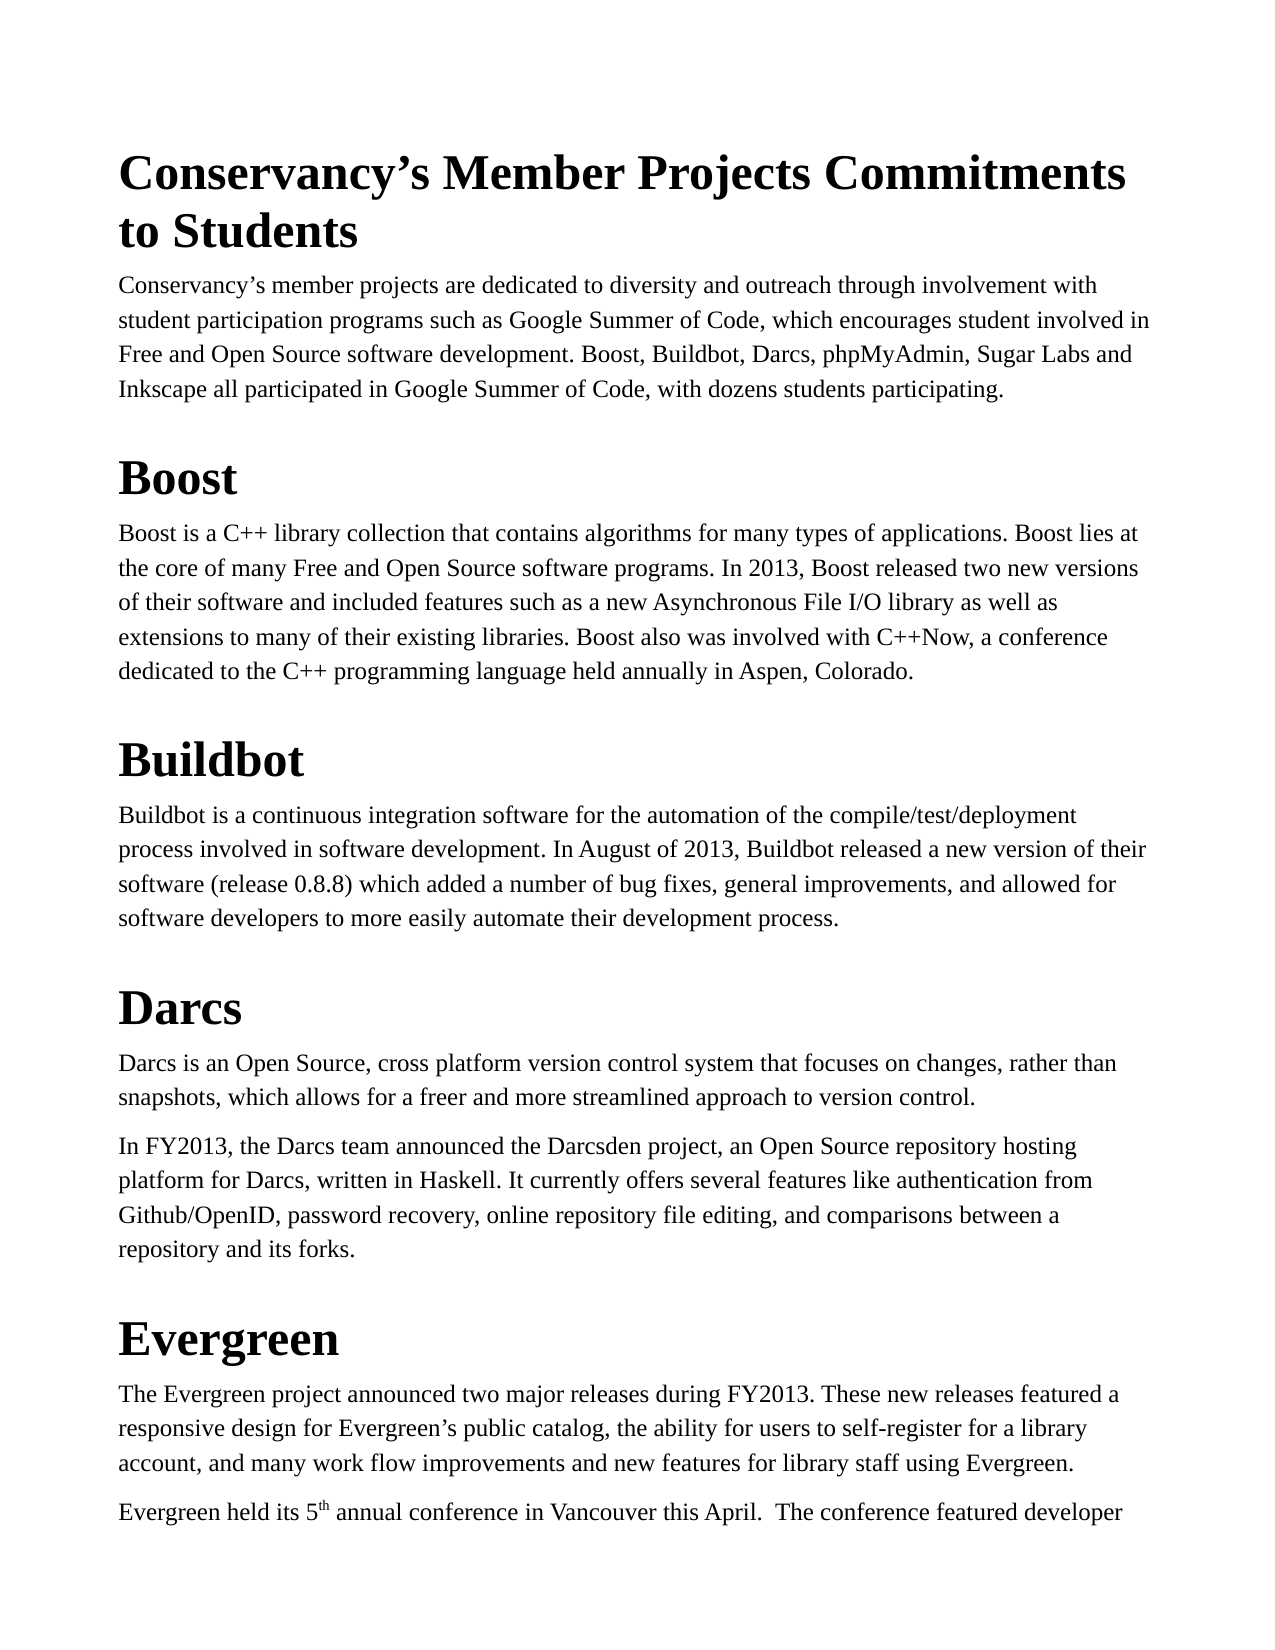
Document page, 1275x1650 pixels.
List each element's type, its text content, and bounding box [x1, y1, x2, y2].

text Evergreen held its 5th annual conference in Vancouver this April. The conference featured developer [118, 1497, 1157, 1525]
text Darcs is an Open Source, cross platform version control system that focuses on changes, rather than snapshots, which allows for a freer and more streamlined approach to version control. [118, 1048, 1157, 1111]
text Conservancy’s member projects are dedicated to diversity and outreach through involvement with student participation programs such as Google Summer of Code, which encourages student involved in Free and Open Source software development. Boost, Buildbot, Darcs, phpMyAdmin, Sugar Labs and Inkscape all participated in Google Summer of Code, with dozens students participating. [118, 271, 1157, 403]
subtitle Evergreen [118, 1309, 1157, 1366]
text Boost is a C++ library collection that contains algorithms for many types of applications. Boost lies at the core of many Free and Open Source software programs. In 2013, Boost released two new versions of their software and included features such as a new Asynchronous File I/O library as well as extensions to many of their existing libraries. Boost also was involved with C++Now, a conference dedicated to the C++ programming language held annually in Aspen, Colorado. [118, 518, 1157, 685]
subtitle Boost [118, 448, 1157, 506]
subtitle Conservancy’s Member Projects Commitments to Students [118, 143, 1157, 258]
subtitle Buildbot [118, 730, 1157, 788]
text The Evergreen project announced two major releases during FY2013. These new releases featured a responsive design for Evergreen’s public catalog, the ability for users to self-register for a library account, and many work flow improvements and new features for library staff using Evergreen. [118, 1379, 1157, 1476]
text In FY2013, the Darcs team announced the Darcsden project, an Open Source repository hosting platform for Darcs, written in Haskell. It currently offers several features like authentication from Github/OpenID, password recovery, online repository file editing, and comparisons between a repository and its forks. [118, 1131, 1157, 1263]
subtitle Darcs [118, 978, 1157, 1035]
text Buildbot is a continuous integration software for the automation of the compile/test/deployment process involved in software development. In August of 2013, Buildbot released a new version of their software (release 0.8.8) which added a number of bug fixes, general improvements, and allowed for software developers to more easily automate their development process. [118, 800, 1157, 932]
